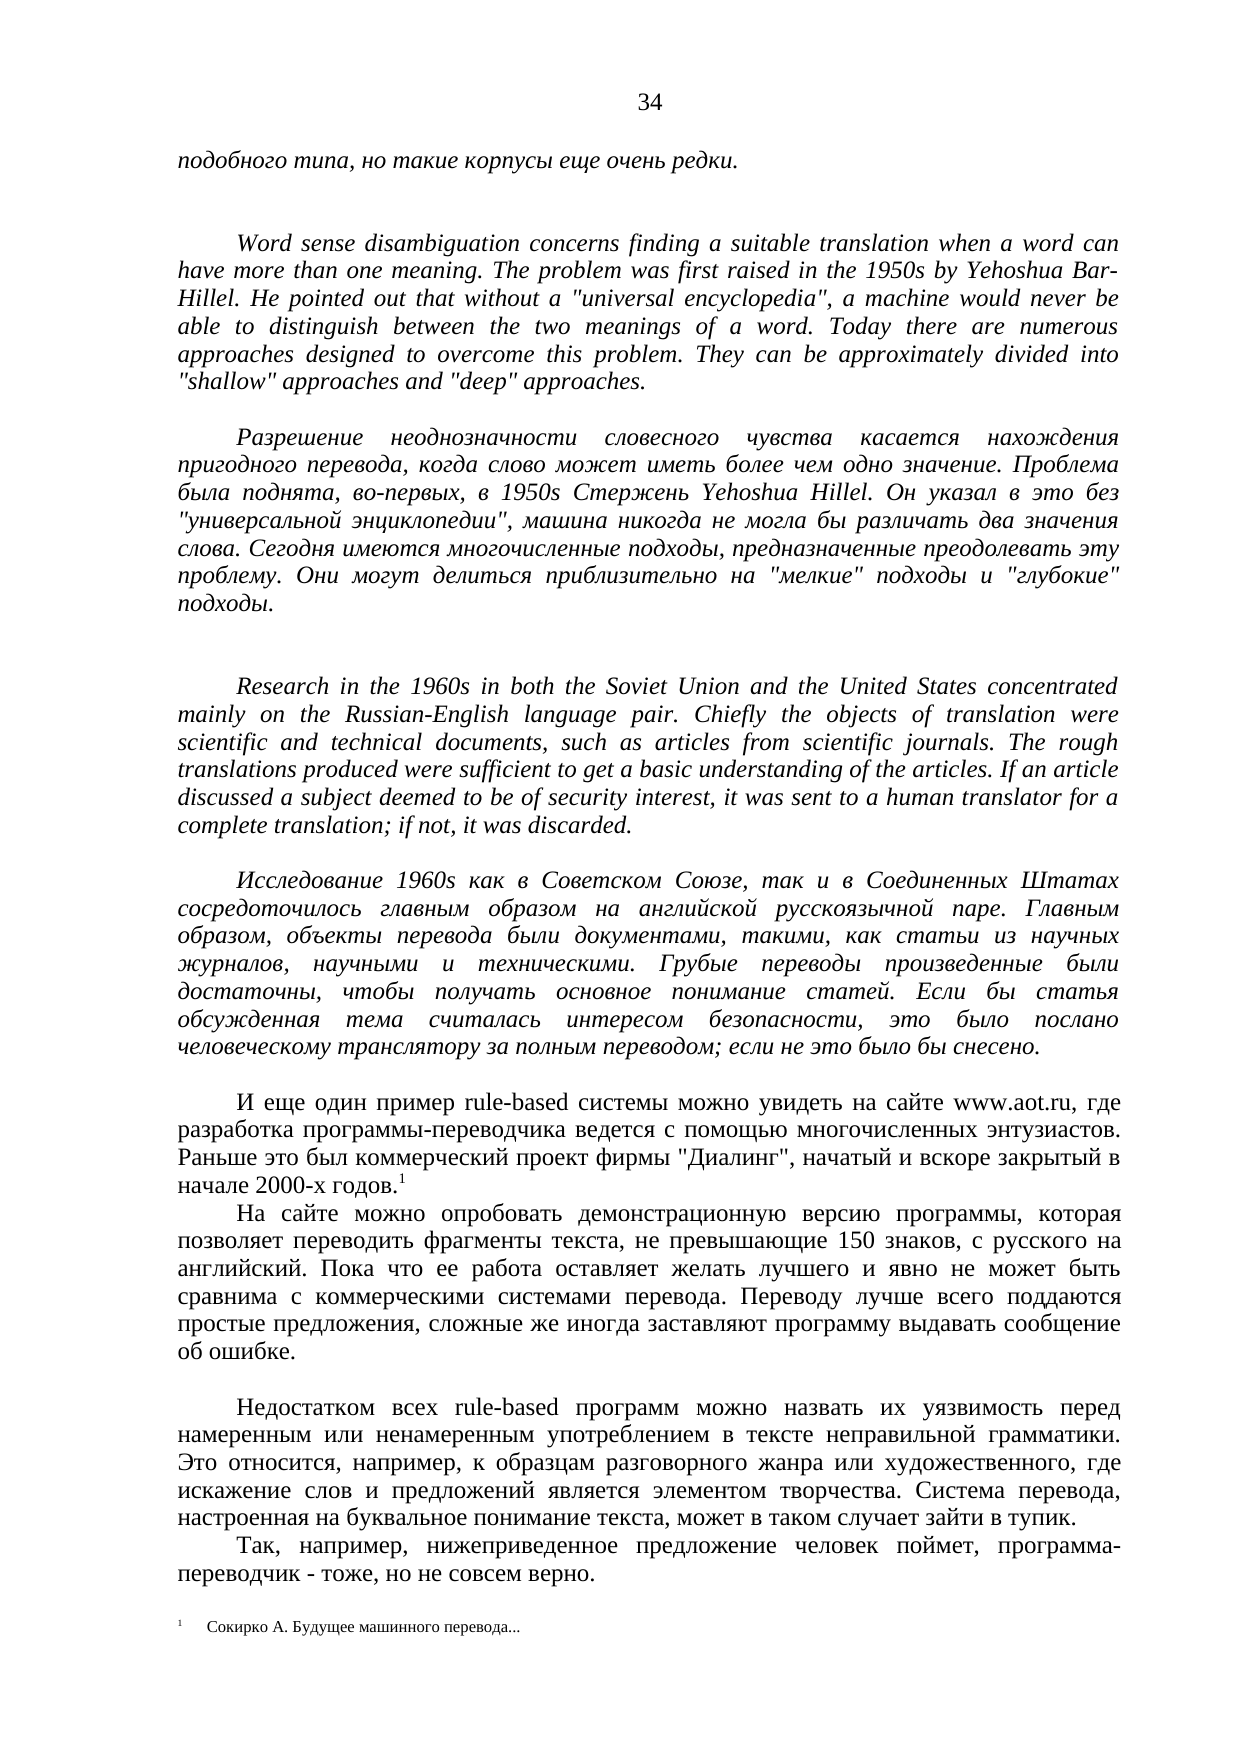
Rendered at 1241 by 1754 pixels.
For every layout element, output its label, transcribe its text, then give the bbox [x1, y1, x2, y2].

text Разрешение неоднозначности словесного чувства касается нахождения пригодного перевода, когда слово может иметь более чем одно значение. Проблема была поднята, во-первых, в 1950s Стержень Yehoshua Hillel. Он указал в это без "универсальной энциклопедии", машина никогда не могла бы различать два значения слова. Сегодня имеются многочисленные подходы, предназначенные преодолевать эту проблему. Они могут делиться приблизительно на "мелкие" подходы и "глубокие" подходы. [177, 423, 1122, 617]
text Так, например, нижеприведенное предложение человек поймет, программа-переводчик - тоже, но не совсем верно. [177, 1531, 1122, 1587]
text Исследование 1960s как в Советском Союзе, так и в Соединенных Штатах сосредоточилось главным образом на английской русскоязычной паре. Главным образом, объекты перевода были документами, такими, как статьи из научных журналов, научными и техническими. Грубые переводы произведенные были достаточны, чтобы получать основное понимание статей. Если бы статья обсужденная тема считалась интересом безопасности, это было послано человеческому транслятору за полным переводом; если не это было бы снесено. [177, 866, 1122, 1060]
text Research in the 1960s in both the Soviet Union and the United States concentrated mainly on the Russian-English language pair. Chiefly the objects of translation were scientific and technical documents, such as articles from scientific journals. The rough translations produced were sufficient to get a basic understanding of the articles. If an article discussed a subject deemed to be of security interest, it was sent to a human translator for a complete translation; if not, it was discarded. [177, 672, 1122, 838]
text Word sense disambiguation concerns finding a suitable translation when a word can have more than one meaning. The problem was first raised in the 1950s by Yehoshua Bar-Hillel. He pointed out that without a "universal encyclopedia", a machine would never be able to distinguish between the two meanings of a word. Today there are numerous approaches designed to overcome this problem. They can be approximately divided into "shallow" approaches and "deep" approaches. [177, 229, 1122, 395]
text На сайте можно опробовать демонстрационную версию программы, которая позволяет переводить фрагменты текста, не превышающие 150 знаков, с русского на английский. Пока что ее работа оставляет желать лучшего и явно не может быть сравнима с коммерческими системами перевода. Переводу лучше всего поддаются простые предложения, сложные же иногда заставляют программу выдавать сообщение об ошибке. [177, 1199, 1122, 1365]
text Сокирко А. Будущее машинного перевода... [177, 1617, 1122, 1636]
text И еще один пример rule-based системы можно увидеть на сайте www.aot.ru, где разработка программы-переводчика ведется с помощью многочисленных энтузиастов. Раньше это был коммерческий проект фирмы "Диалинг", начатый и вскоре закрытый в начале 2000-х годов. [177, 1088, 1122, 1199]
text подобного типа, но такие корпусы еще очень редки. [177, 146, 1122, 173]
text Недостатком всех rule-based программ можно назвать их уязвимость перед намеренным или ненамеренным употреблением в тексте неправильной грамматики. Это относится, например, к образцам разговорного жанра или художественного, где искажение слов и предложений является элементом творчества. Система перевода, настроенная на буквальное понимание текста, может в таком случает зайти в тупик. [177, 1393, 1122, 1531]
